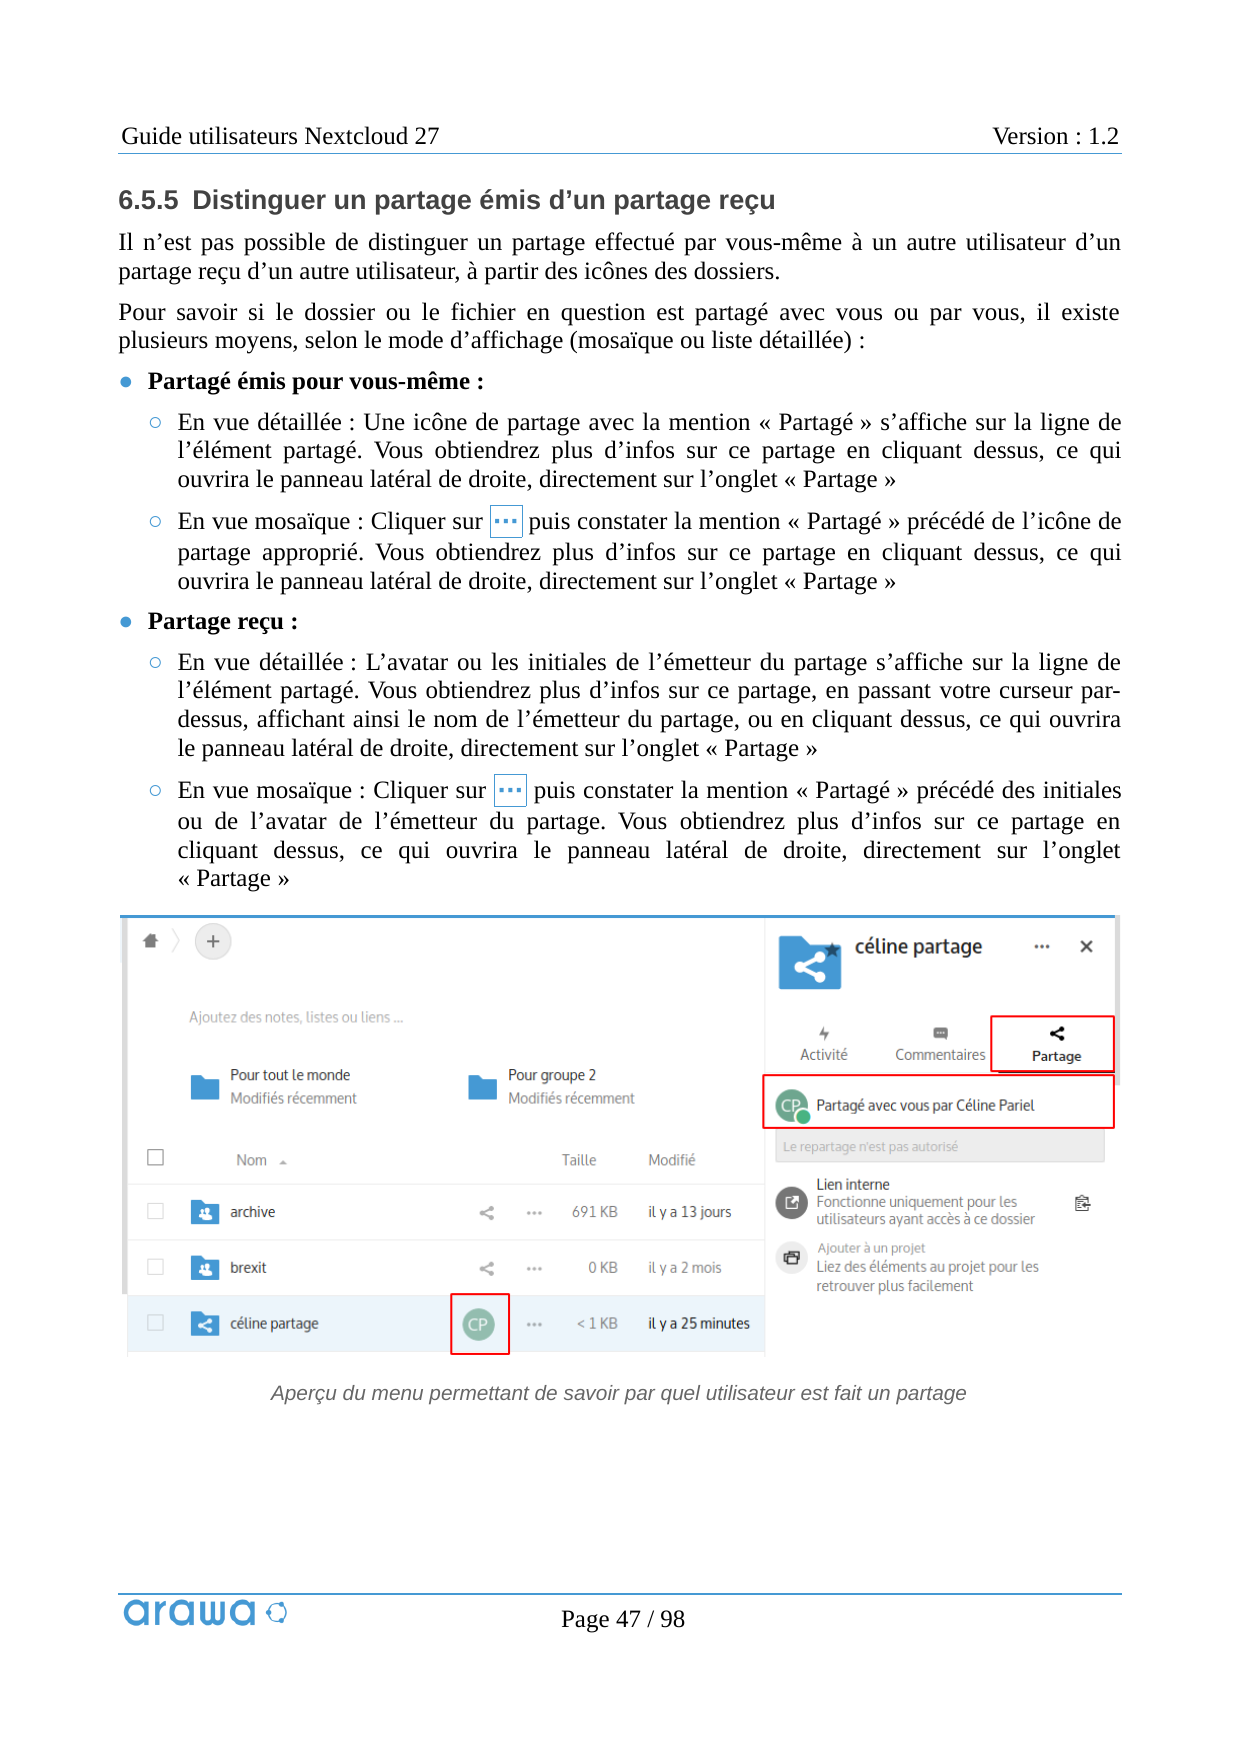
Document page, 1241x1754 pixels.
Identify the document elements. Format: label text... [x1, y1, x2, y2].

picture [120, 915, 1121, 1357]
list En vue mosaïque : Cliquer sur ⋅⋅⋅ puis constater la mention « Partagé » précédé de l’icône de partage approprié. Vous obtiendrez plus d’infos sur ce partage en cliquant dessus, ce qui ouvrira le panneau latéral de droite, directement sur l’onglet « Partage » [148, 504, 1122, 594]
text Pour savoir si le dossier ou le fichier en question est partagé avec vous ou par vous, il existe plusieurs moyens, selon le mode d’affichage (mosaïque ou liste détaillée) : [118, 297, 1122, 354]
list Partagé émis pour vous-même : [118, 366, 1122, 395]
text Aperçu du menu permettant de savoir par quel utilisateur est fait un partage [118, 1381, 1122, 1405]
subtitle Distinguer un partage émis d’un partage reçu [118, 184, 1122, 215]
list Partage reçu : [118, 606, 1122, 635]
list En vue détaillée : Une icône de partage avec la mention « Partagé » s’affiche sur la ligne de l’élément partagé. Vous obtiendrez plus d’infos sur ce partage en cliquant dessus, ce qui ouvrira le panneau latéral de droite, directement sur l’onglet « Partage » [148, 407, 1122, 493]
list En vue détaillée : L’avatar ou les initiales de l’émetteur du partage s’affiche sur la ligne de l’élément partagé. Vous obtiendrez plus d’infos sur ce partage, en passant votre curseur par-dessus, affichant ainsi le nom de l’émetteur du partage, ou en cliquant dessus, ce qui ouvrira le panneau latéral de droite, directement sur l’onglet « Partage » [148, 647, 1122, 762]
picture [121, 1597, 290, 1628]
list En vue mosaïque : Cliquer sur ⋅⋅⋅ puis constater la mention « Partagé » précédé des initiales ou de l’avatar de l’émetteur du partage. Vous obtiendrez plus d’infos sur ce partage en cliquant dessus, ce qui ouvrira le panneau latéral de droite, directement sur l’onglet « Partage » [148, 773, 1122, 892]
text Il n’est pas possible de distinguer un partage effectué par vous-même à un autre utilisateur d’un partage reçu d’un autre utilisateur, à partir des icônes des dossiers. [118, 227, 1122, 285]
